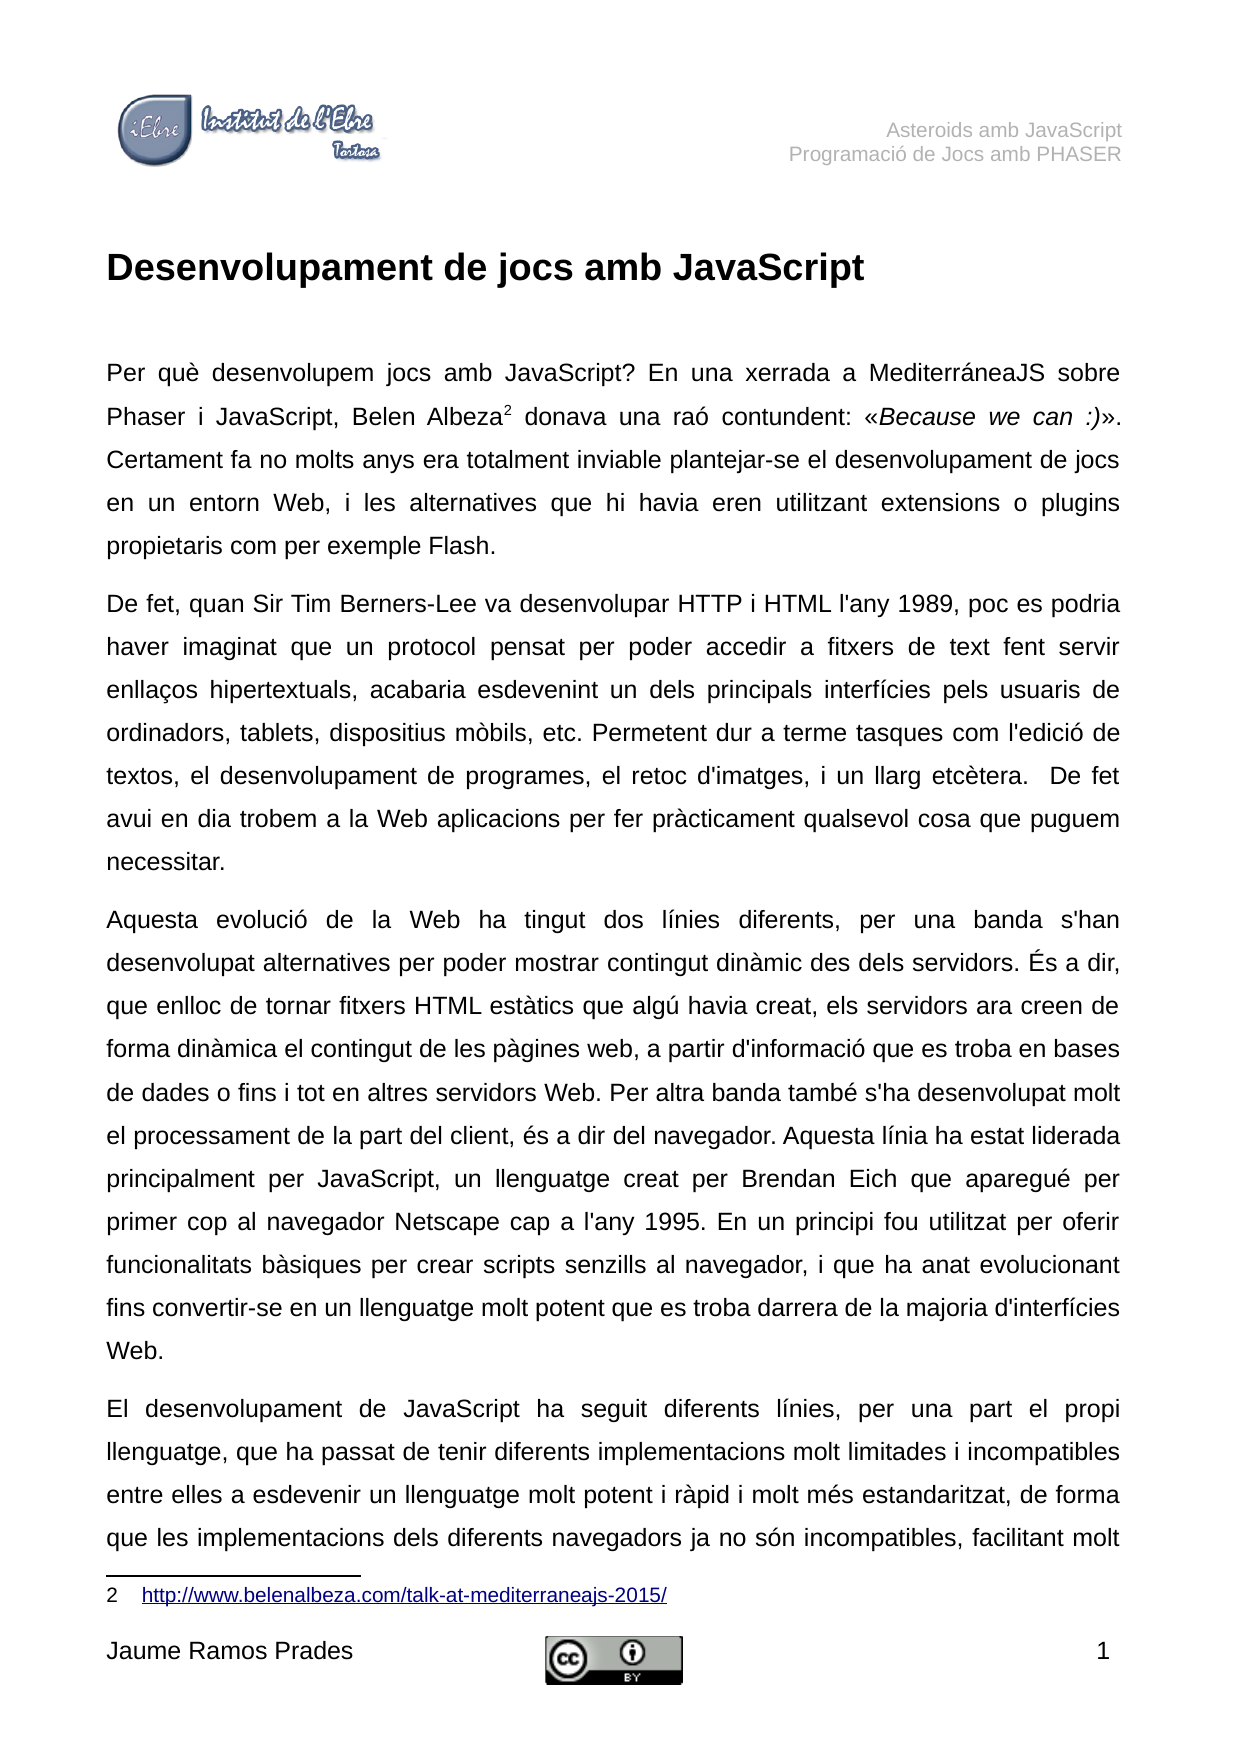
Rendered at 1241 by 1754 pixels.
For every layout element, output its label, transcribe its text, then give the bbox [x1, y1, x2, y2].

text http://www.belenalbeza.com/talk-at-mediterraneajs-2015/ [106, 1582, 1122, 1606]
picture [545, 1636, 683, 1685]
text De fet, quan Sir Tim Berners-Lee va desenvolupar HTTP i HTML l'any 1989, poc es podria haver imaginat que un protocol pensat per poder accedir a fitxers de text fent servir enllaços hipertextuals, acabaria esdevenint un dels principals interfícies pels usuaris de ordinadors, tablets, dispositius mòbils, etc. Permetent dur a terme tasques com l'edició de textos, el desenvolupament de programes, el retoc d'imatges, i un llarg etcètera. De fet avui en dia trobem a la Web aplicacions per fer pràcticament qualsevol cosa que puguem necessitar. [106, 588, 1122, 876]
text Per què desenvolupem jocs amb JavaScript? En una xerrada a MediterráneaJS sobre Phaser i JavaScript, Belen Albeza donava una raó contundent: «Because we can :)». Certament fa no molts anys era totalment inviable plantejar-se el desenvolupament de jocs en un entorn Web, i les alternatives que hi havia eren utilitzant extensions o plugins propietaris com per exemple Flash. [106, 358, 1122, 559]
text Aquesta evolució de la Web ha tingut dos línies diferents, per una banda s'han desenvolupat alternatives per poder mostrar contingut dinàmic des dels servidors. És a dir, que enlloc de tornar fitxers HTML estàtics que algú havia creat, els servidors ara creen de forma dinàmica el contingut de les pàgines web, a partir d'informació que es troba en bases de dades o fins i tot en altres servidors Web. Per altra banda també s'ha desenvolupat molt el processament de la part del client, és a dir del navegador. Aquesta línia ha estat liderada principalment per JavaScript, un llenguatge creat per Brendan Eich que aparegué per primer cop al navegador Netscape cap a l'any 1995. En un principi fou utilitzat per oferir funcionalitats bàsiques per crear scripts senzills al navegador, i que ha anat evolucionant fins convertir-se en un llenguatge molt potent que es troba darrera de la majoria d'interfícies Web. [106, 905, 1122, 1365]
subtitle Desenvolupament de jocs amb JavaScript [106, 244, 1122, 288]
picture [106, 79, 397, 181]
text El desenvolupament de JavaScript ha seguit diferents línies, per una part el propi llenguatge, que ha passat de tenir diferents implementacions molt limitades i incompatibles entre elles a esdevenir un llenguatge molt potent i ràpid i molt més estandaritzat, de forma que les implementacions dels diferents navegadors ja no són incompatibles, facilitant molt [106, 1394, 1122, 1552]
